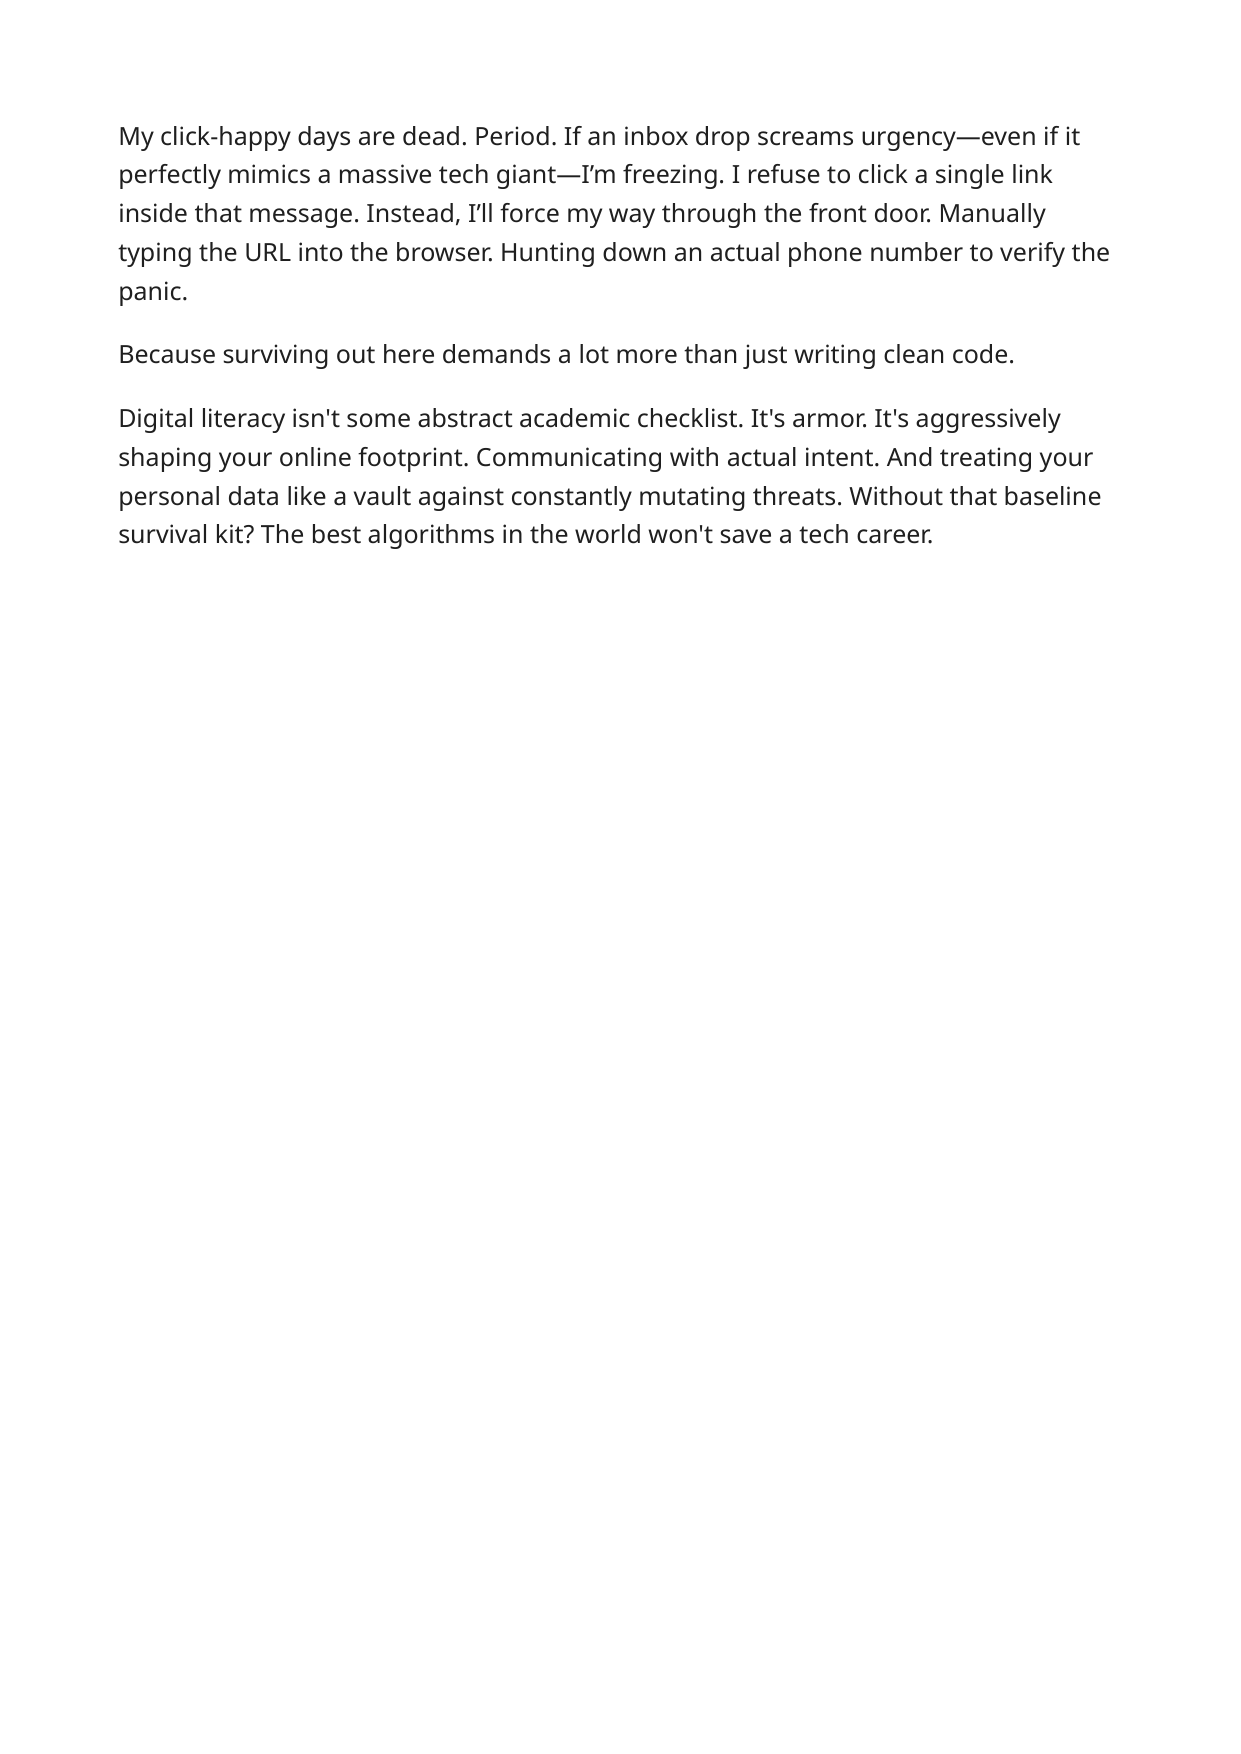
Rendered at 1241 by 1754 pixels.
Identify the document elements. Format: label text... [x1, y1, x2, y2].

text My click-happy days are dead. Period. If an inbox drop screams urgency—even if it perfectly mimics a massive tech giant—I’m freezing. I refuse to click a single link inside that message. Instead, I’ll force my way through the front door. Manually typing the URL into the browser. Hunting down an actual phone number to verify the panic. [118, 118, 1122, 307]
text Digital literacy isn't some abstract academic checklist. It's armor. It's aggressively shaping your online footprint. Communicating with actual intent. And treating your personal data like a vault against constantly mutating threats. Without that baseline survival kit? The best algorithms in the world won't save a tech career. [118, 401, 1122, 551]
text Because surviving out here demands a lot more than just writing clean code. [118, 337, 1122, 371]
